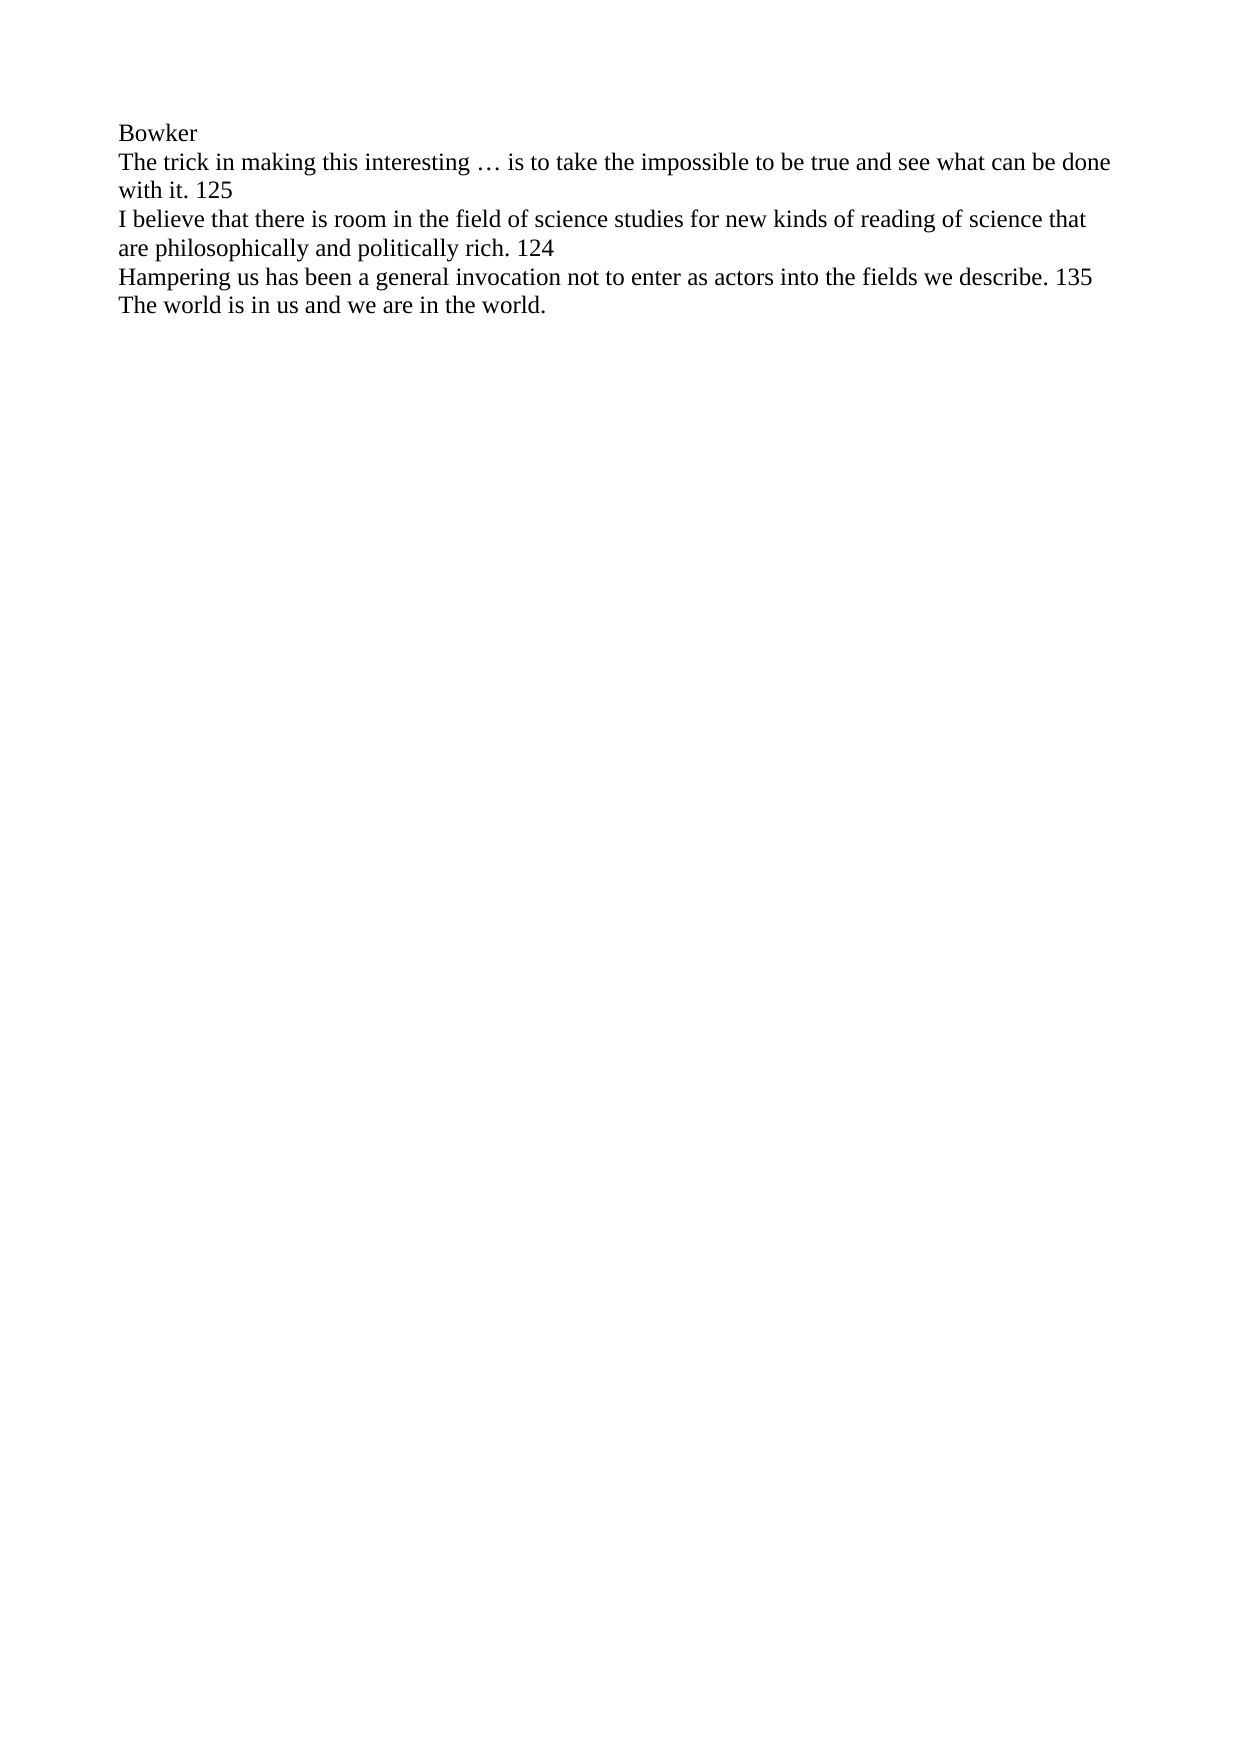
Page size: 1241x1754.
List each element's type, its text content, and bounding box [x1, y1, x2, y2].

text Bowker [118, 118, 1122, 147]
text The trick in making this interesting … is to take the impossible to be true and see what can be done with it. 125 [118, 147, 1122, 204]
text Hampering us has been a general invocation not to enter as actors into the fields we describe. 135 [118, 262, 1122, 291]
text The world is in us and we are in the world. [118, 291, 1122, 319]
text I believe that there is room in the field of science studies for new kinds of reading of science that are philosophically and politically rich. 124 [118, 204, 1122, 262]
